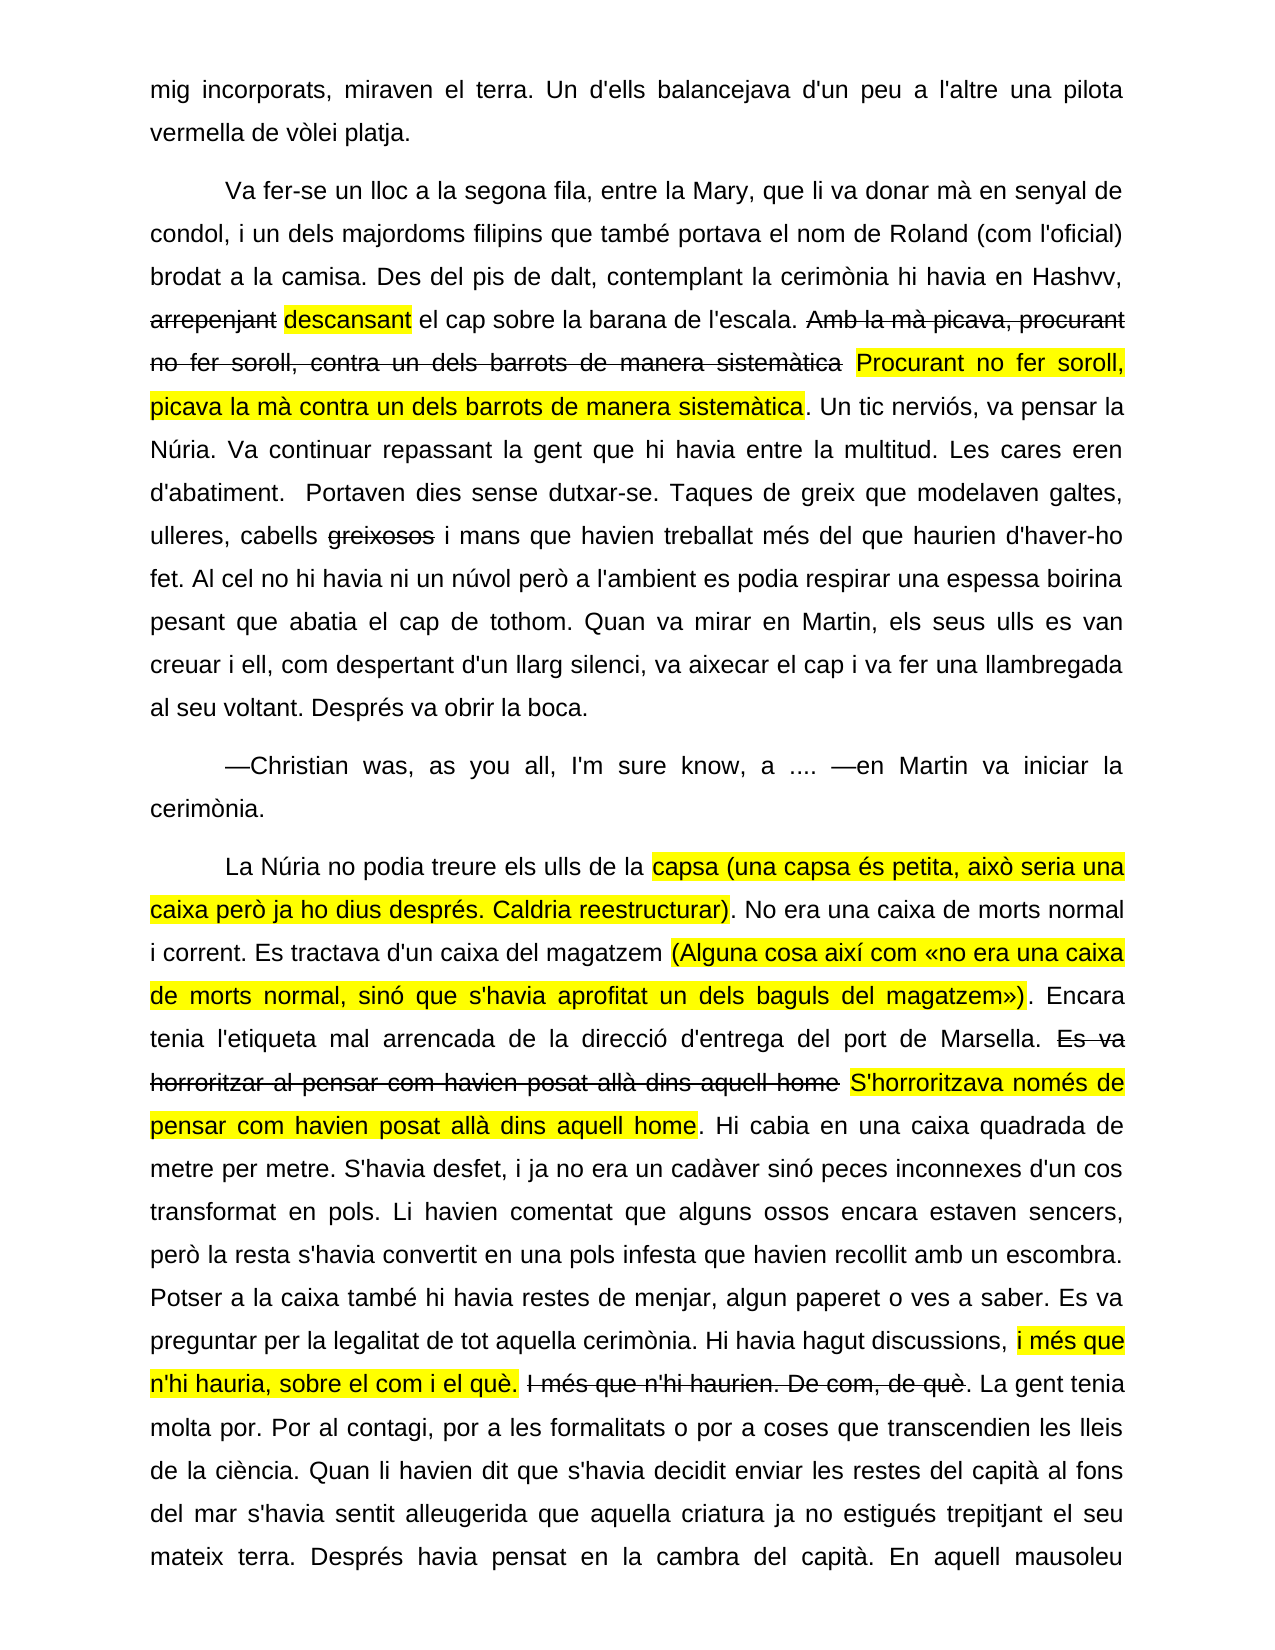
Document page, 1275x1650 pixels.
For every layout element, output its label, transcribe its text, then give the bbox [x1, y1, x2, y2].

text Va fer-se un lloc a la segona fila, entre la Mary, que li va donar mà en senyal de condol, i un dels majordoms filipins que també portava el nom de Roland (com l'oficial) brodat a la camisa. Des del pis de dalt, contemplant la cerimònia hi havia en Hashvv, arrepenjant descansant el cap sobre la barana de l'escala. Amb la mà picava, procurant no fer soroll, contra un dels barrots de manera sistemàtica Procurant no fer soroll, picava la mà contra un dels barrots de manera sistemàtica. Un tic nerviós, va pensar la Núria. Va continuar repassant la gent que hi havia entre la multitud. Les cares eren d'abatiment. Portaven dies sense dutxar-se. Taques de greix que modelaven galtes, ulleres, cabells greixosos i mans que havien treballat més del que haurien d'haver-ho fet. Al cel no hi havia ni un núvol però a l'ambient es podia respirar una espessa boirina pesant que abatia el cap de tothom. Quan va mirar en Martin, els seus ulls es van creuar i ell, com despertant d'un llarg silenci, va aixecar el cap i va fer una llambregada al seu voltant. Després va obrir la boca. [150, 176, 1125, 722]
text mig incorporats, miraven el terra. Un d'ells balancejava d'un peu a l'altre una pilota vermella de vòlei platja. [150, 75, 1125, 147]
text —Christian was, as you all, I'm sure know, a .... —en Martin va iniciar la cerimònia. [150, 751, 1125, 823]
text La Núria no podia treure els ulls de la capsa (una capsa és petita, això seria una caixa però ja ho dius després. Caldria reestructurar). No era una caixa de morts normal i corrent. Es tractava d'un caixa del magatzem (Alguna cosa així com «no era una caixa de morts normal, sinó que s'havia aprofitat un dels baguls del magatzem»). Encara tenia l'etiqueta mal arrencada de la direcció d'entrega del port de Marsella. Es va horroritzar al pensar com havien posat allà dins aquell home S'horroritzava només de pensar com havien posat allà dins aquell home. Hi cabia en una caixa quadrada de metre per metre. S'havia desfet, i ja no era un cadàver sinó peces inconnexes d'un cos transformat en pols. Li havien comentat que alguns ossos encara estaven sencers, però la resta s'havia convertit en una pols infesta que havien recollit amb un escombra. Potser a la caixa també hi havia restes de menjar, algun paperet o ves a saber. Es va preguntar per la legalitat de tot aquella cerimònia. Hi havia hagut discussions, i més que n'hi hauria, sobre el com i el què. I més que n'hi haurien. De com, de què. La gent tenia molta por. Por al contagi, por a les formalitats o por a coses que transcendien les lleis de la ciència. Quan li havien dit que s'havia decidit enviar les restes del capità al fons del mar s'havia sentit alleugerida que aquella criatura ja no estigués trepitjant el seu mateix terra. Després havia pensat en la cambra del capità. En aquell mausoleu [150, 852, 1125, 1571]
